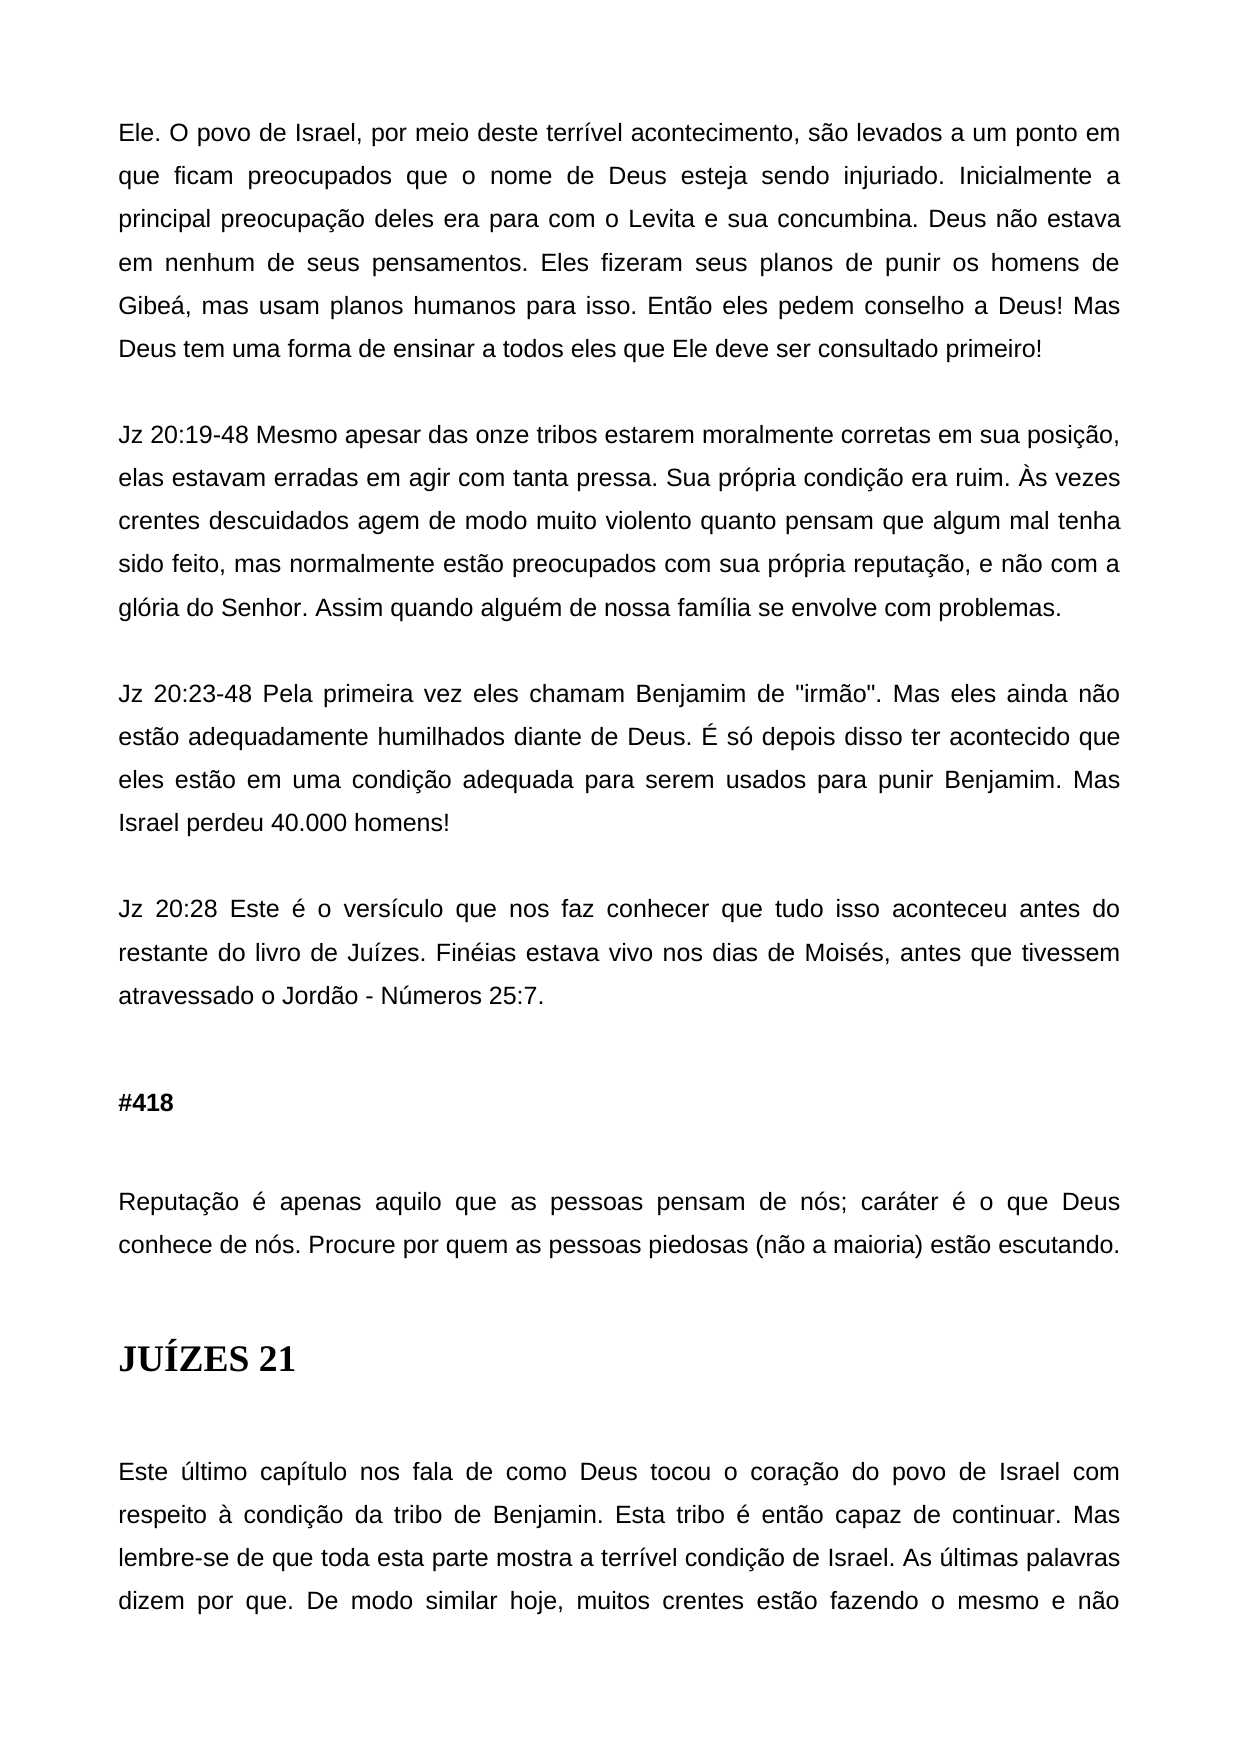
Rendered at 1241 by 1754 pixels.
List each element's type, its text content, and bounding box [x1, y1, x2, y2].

text Jz 20:19-48 Mesmo apesar das onze tribos estarem moralmente corretas em sua posição, elas estavam erradas em agir com tanta pressa. Sua própria condição era ruim. Às vezes crentes descuidados agem de modo muito violento quanto pensam que algum mal tenha sido feito, mas normalmente estão preocupados com sua própria reputação, e não com a glória do Senhor. Assim quando alguém de nossa família se envolve com problemas. [118, 420, 1122, 621]
subtitle #418 [118, 1088, 1122, 1116]
text Jz 20:23-48 Pela primeira vez eles chamam Benjamim de "irmão". Mas eles ainda não estão adequadamente humilhados diante de Deus. É só depois disso ter acontecido que eles estão em uma condição adequada para serem usados para punir Benjamim. Mas Israel perdeu 40.000 homens! [118, 679, 1122, 837]
text Este último capítulo nos fala de como Deus tocou o coração do povo de Israel com respeito à condição da tribo de Benjamin. Esta tribo é então capaz de continuar. Mas lembre-se de que toda esta parte mostra a terrível condição de Israel. As últimas palavras dizem por que. De modo similar hoje, muitos crentes estão fazendo o mesmo e não [118, 1457, 1122, 1615]
text Jz 20:28 Este é o versículo que nos faz conhecer que tudo isso aconteceu antes do restante do livro de Juízes. Finéias estava vivo nos dias de Moisés, antes que tivessem atravessado o Jordão - Números 25:7. [118, 894, 1122, 1009]
subtitle JUÍZES 21 [118, 1337, 1122, 1380]
text Ele. O povo de Israel, por meio deste terrível acontecimento, são levados a um ponto em que ficam preocupados que o nome de Deus esteja sendo injuriado. Inicialmente a principal preocupação deles era para com o Levita e sua concumbina. Deus não estava em nenhum de seus pensamentos. Eles fizeram seus planos de punir os homens de Gibeá, mas usam planos humanos para isso. Então eles pedem conselho a Deus! Mas Deus tem uma forma de ensinar a todos eles que Ele deve ser consultado primeiro! [118, 118, 1122, 362]
text Reputação é apenas aquilo que as pessoas pensam de nós; caráter é o que Deus conhece de nós. Procure por quem as pessoas piedosas (não a maioria) estão escutando. [118, 1186, 1122, 1258]
